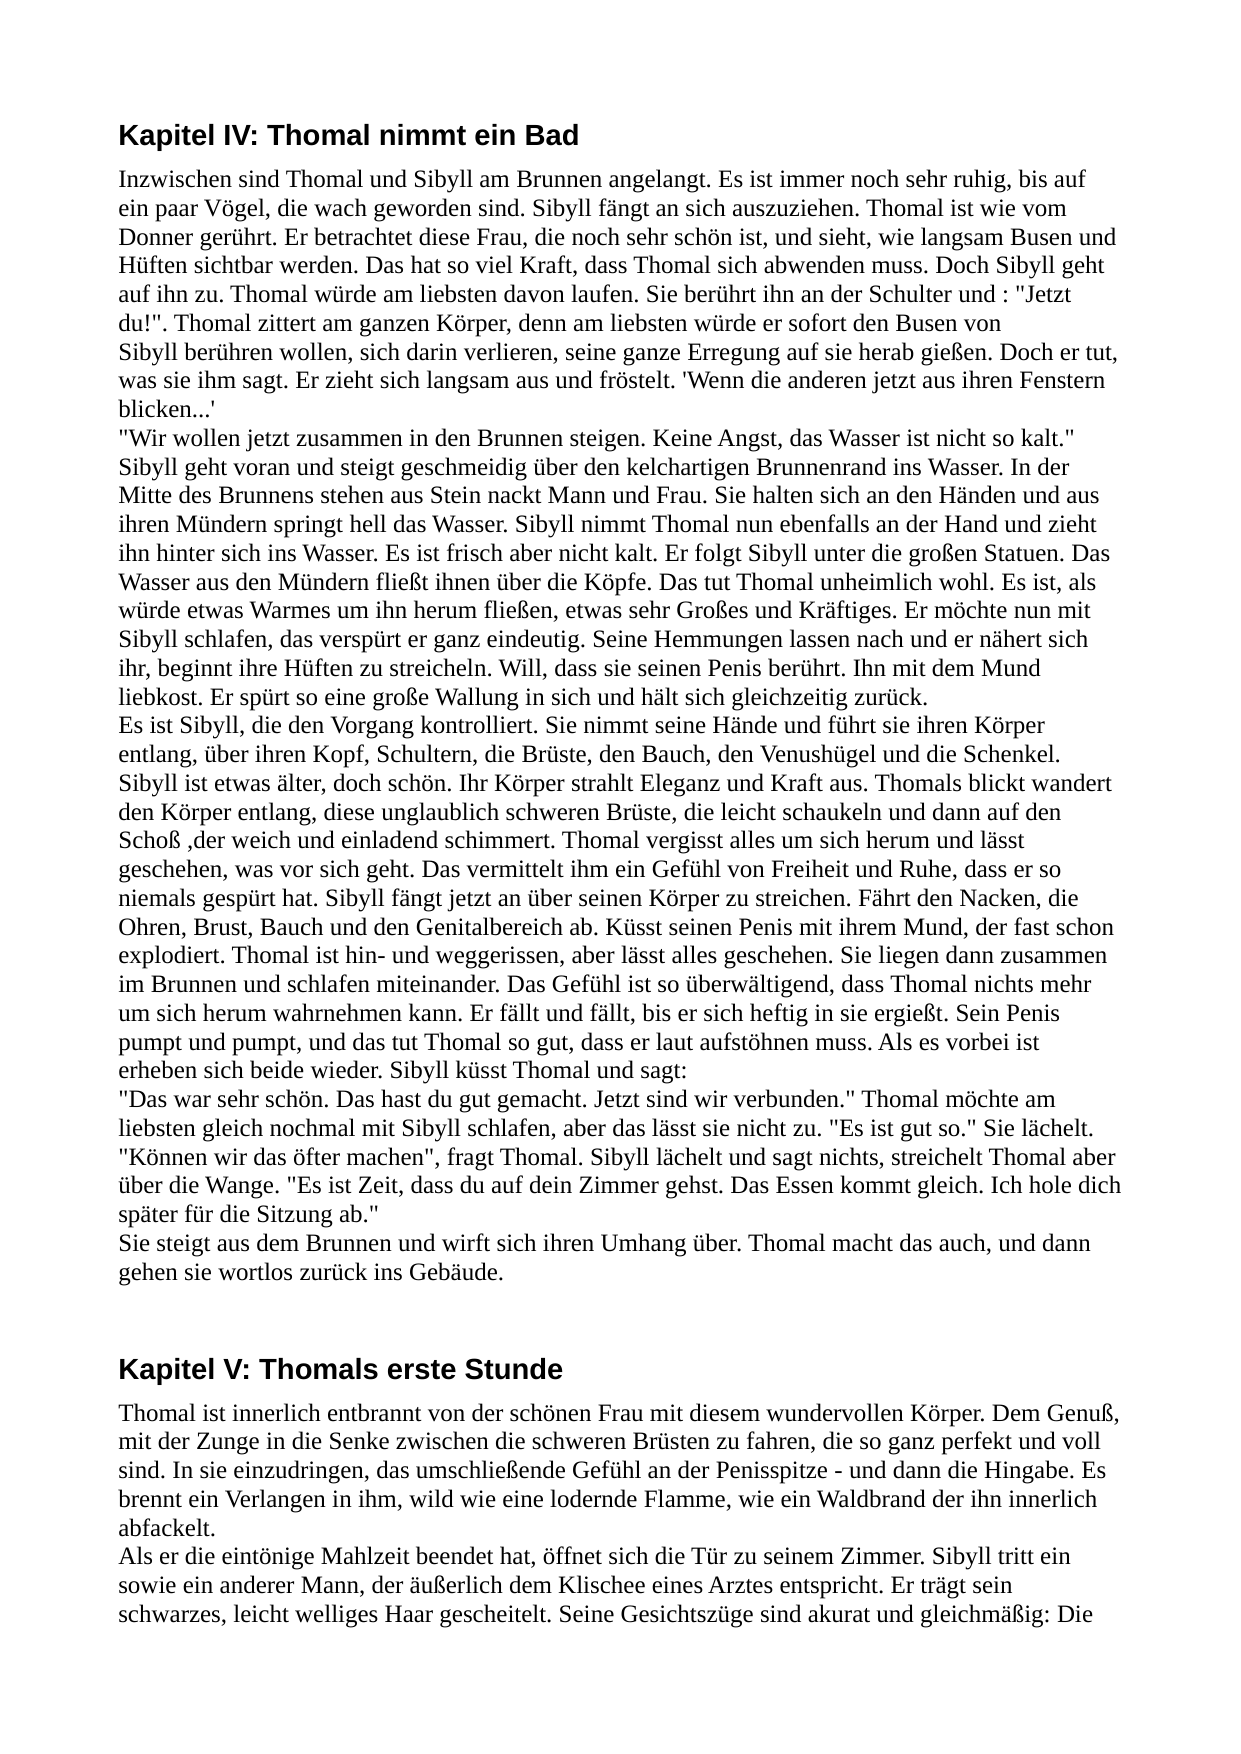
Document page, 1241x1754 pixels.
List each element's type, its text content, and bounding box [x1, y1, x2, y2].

text Als er die eintönige Mahlzeit beendet hat, öffnet sich die Tür zu seinem Zimmer. Sibyll tritt ein sowie ein anderer Mann, der äußerlich dem Klischee eines Arztes entspricht. Er trägt sein schwarzes, leicht welliges Haar gescheitelt. Seine Gesichtszüge sind akurat und gleichmäßig: Die [118, 1541, 1122, 1628]
text Inzwischen sind Thomal und Sibyll am Brunnen angelangt. Es ist immer noch sehr ruhig, bis auf ein paar Vögel, die wach geworden sind. Sibyll fängt an sich auszuziehen. Thomal ist wie vom Donner gerührt. Er betrachtet diese Frau, die noch sehr schön ist, und sieht, wie langsam Busen und Hüften sichtbar werden. Das hat so viel Kraft, dass Thomal sich abwenden muss. Doch Sibyll geht auf ihn zu. Thomal würde am liebsten davon laufen. Sie berührt ihn an der Schulter und : "Jetzt du!". Thomal zittert am ganzen Körper, denn am liebsten würde er sofort den Busen von [118, 164, 1122, 337]
text Sie steigt aus dem Brunnen und wirft sich ihren Umhang über. Thomal macht das auch, und dann gehen sie wortlos zurück ins Gebäude. [118, 1228, 1122, 1285]
text Sibyll berühren wollen, sich darin verlieren, seine ganze Erregung auf sie herab gießen. Doch er tut, was sie ihm sagt. Er zieht sich langsam aus und fröstelt. 'Wenn die anderen jetzt aus ihren Fenstern blicken...' [118, 337, 1122, 423]
text Es ist Sibyll, die den Vorgang kontrolliert. Sie nimmt seine Hände und führt sie ihren Körper entlang, über ihren Kopf, Schultern, die Brüste, den Bauch, den Venushügel und die Schenkel. Sibyll ist etwas älter, doch schön. Ihr Körper strahlt Eleganz und Kraft aus. Thomals blickt wandert den Körper entlang, diese unglaublich schweren Brüste, die leicht schaukeln und dann auf den Schoß ,der weich und einladend schimmert. Thomal vergisst alles um sich herum und lässt geschehen, was vor sich geht. Das vermittelt ihm ein Gefühl von Freiheit und Ruhe, dass er so niemals gespürt hat. Sibyll fängt jetzt an über seinen Körper zu streichen. Fährt den Nacken, die Ohren, Brust, Bauch und den Genitalbereich ab. Küsst seinen Penis mit ihrem Mund, der fast schon explodiert. Thomal ist hin- und weggerissen, aber lässt alles geschehen. Sie liegen dann zusammen im Brunnen und schlafen miteinander. Das Gefühl ist so überwältigend, dass Thomal nichts mehr um sich herum wahrnehmen kann. Er fällt und fällt, bis er sich heftig in sie ergießt. Sein Penis pumpt und pumpt, und das tut Thomal so gut, dass er laut aufstöhnen muss. Als es vorbei ist erheben sich beide wieder. Sibyll küsst Thomal und sagt: [118, 710, 1122, 1084]
text "Können wir das öfter machen", fragt Thomal. Sibyll lächelt und sagt nichts, streichelt Thomal aber über die Wange. "Es ist Zeit, dass du auf dein Zimmer gehst. Das Essen kommt gleich. Ich hole dich später für die Sitzung ab." [118, 1142, 1122, 1228]
subtitle Kapitel V: Thomals erste Stunde [118, 1352, 1122, 1385]
text "Das war sehr schön. Das hast du gut gemacht. Jetzt sind wir verbunden." Thomal möchte am liebsten gleich nochmal mit Sibyll schlafen, aber das lässt sie nicht zu. "Es ist gut so." Sie lächelt. [118, 1084, 1122, 1142]
text Thomal ist innerlich entbrannt von der schönen Frau mit diesem wundervollen Körper. Dem Genuß, mit der Zunge in die Senke zwischen die schweren Brüsten zu fahren, die so ganz perfekt und voll sind. In sie einzudringen, das umschließende Gefühl an der Penisspitze - und dann die Hingabe. Es brennt ein Verlangen in ihm, wild wie eine lodernde Flamme, wie ein Waldbrand der ihn innerlich abfackelt. [118, 1398, 1122, 1541]
text "Wir wollen jetzt zusammen in den Brunnen steigen. Keine Angst, das Wasser ist nicht so kalt." Sibyll geht voran und steigt geschmeidig über den kelchartigen Brunnenrand ins Wasser. In der Mitte des Brunnens stehen aus Stein nackt Mann und Frau. Sie halten sich an den Händen und aus ihren Mündern springt hell das Wasser. Sibyll nimmt Thomal nun ebenfalls an der Hand und zieht ihn hinter sich ins Wasser. Es ist frisch aber nicht kalt. Er folgt Sibyll unter die großen Statuen. Das Wasser aus den Mündern fließt ihnen über die Köpfe. Das tut Thomal unheimlich wohl. Es ist, als würde etwas Warmes um ihn herum fließen, etwas sehr Großes und Kräftiges. Er möchte nun mit Sibyll schlafen, das verspürt er ganz eindeutig. Seine Hemmungen lassen nach und er nähert sich ihr, beginnt ihre Hüften zu streicheln. Will, dass sie seinen Penis berührt. Ihn mit dem Mund liebkost. Er spürt so eine große Wallung in sich und hält sich gleichzeitig zurück. [118, 423, 1122, 710]
subtitle Kapitel IV: Thomal nimmt ein Bad [118, 118, 1122, 152]
